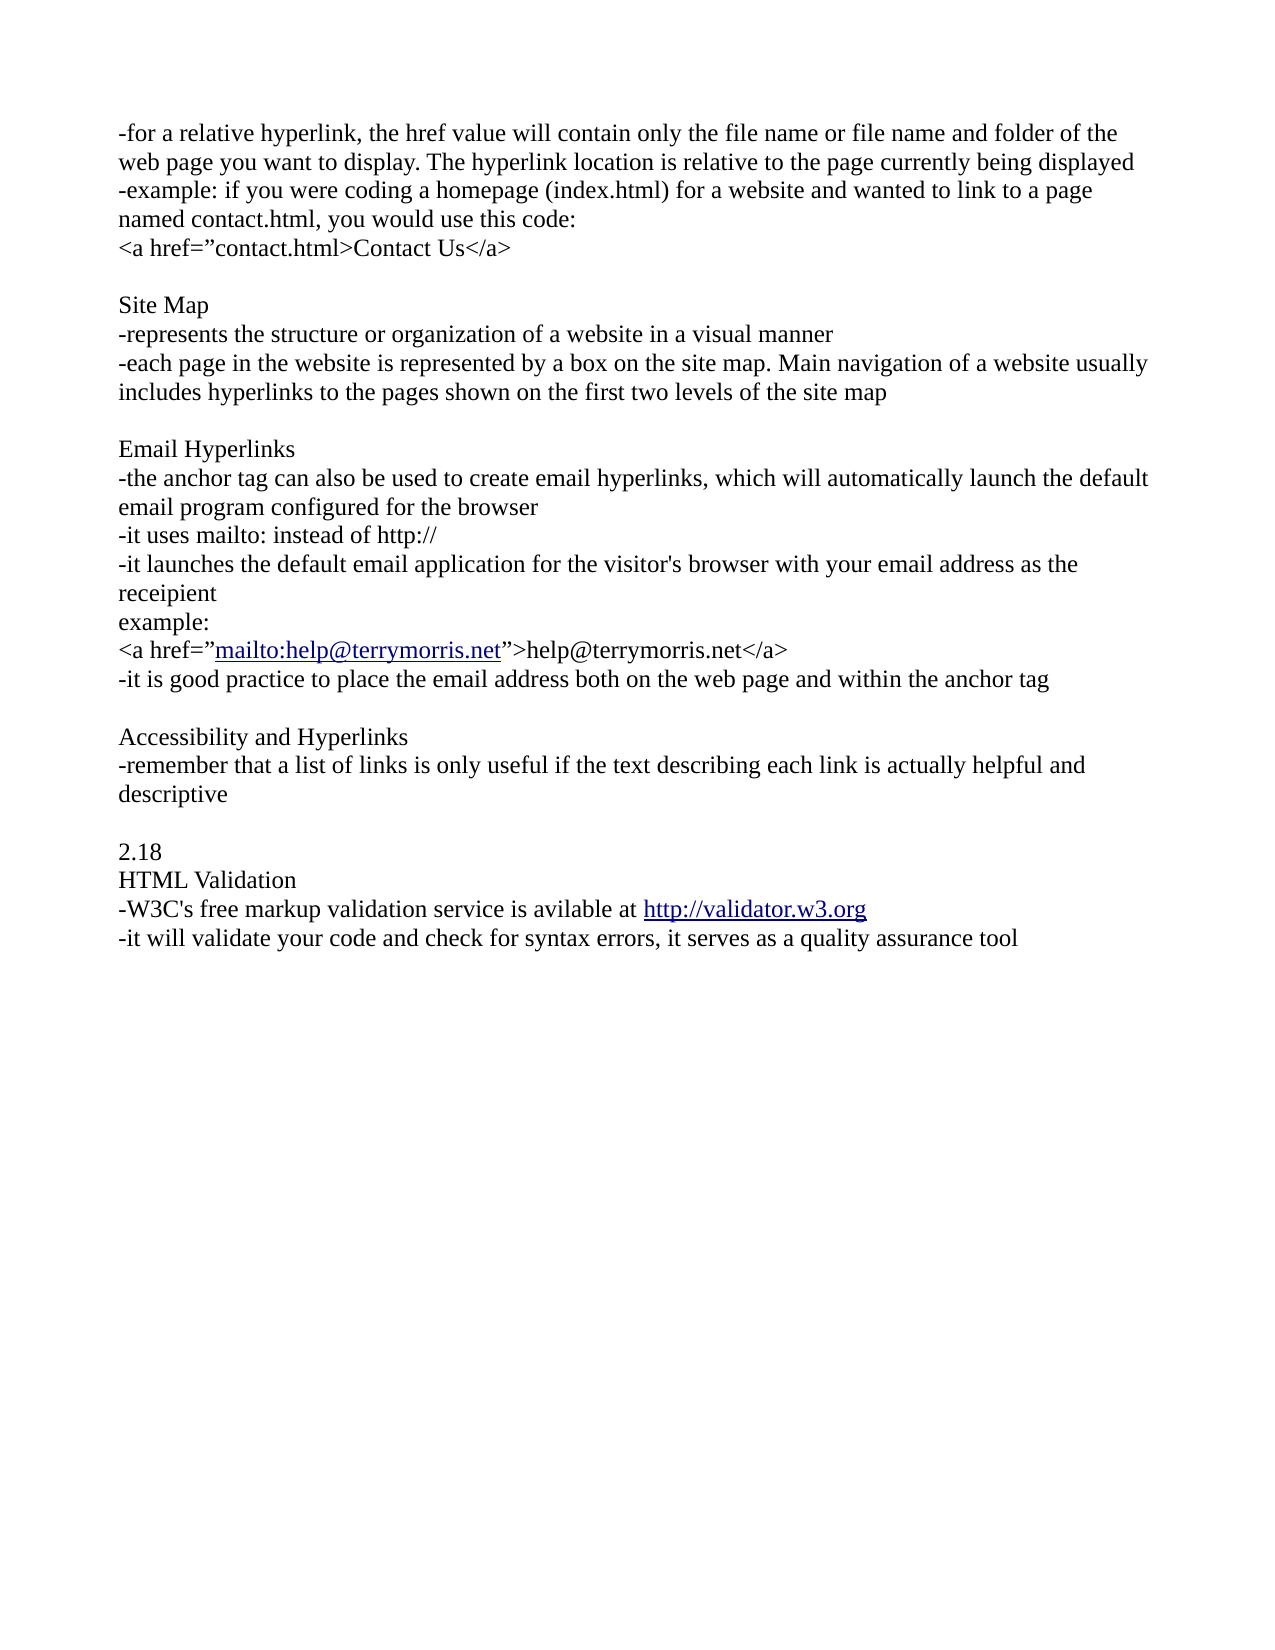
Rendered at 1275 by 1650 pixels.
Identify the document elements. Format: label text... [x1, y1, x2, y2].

text -it will validate your code and check for syntax errors, it serves as a quality assurance tool [118, 923, 1157, 952]
text -example: if you were coding a homepage (index.html) for a website and wanted to link to a page named contact.html, you would use this code: [118, 176, 1157, 233]
text -W3C's free markup validation service is avilable at http://validator.w3.org [118, 894, 1157, 923]
text -it launches the default email application for the visitor's browser with your email address as the receipient [118, 549, 1157, 607]
text -the anchor tag can also be used to create email hyperlinks, which will automatically launch the default email program configured for the browser [118, 463, 1157, 521]
text Accessibility and Hyperlinks [118, 722, 1157, 751]
text 2.18 [118, 837, 1157, 866]
text example: [118, 607, 1157, 636]
text -remember that a list of links is only useful if the text describing each link is actually helpful and descriptive [118, 751, 1157, 808]
text <a href=”mailto:help@terrymorris.net”>help@terrymorris.net</a> [118, 636, 1157, 664]
text -each page in the website is represented by a box on the site map. Main navigation of a website usually includes hyperlinks to the pages shown on the first two levels of the site map [118, 348, 1157, 406]
text <a href=”contact.html>Contact Us</a> [118, 233, 1157, 262]
text Site Map [118, 291, 1157, 319]
text HTML Validation [118, 866, 1157, 894]
text -it is good practice to place the email address both on the web page and within the anchor tag [118, 664, 1157, 693]
text Email Hyperlinks [118, 434, 1157, 463]
text -it uses mailto: instead of http:// [118, 521, 1157, 549]
text -represents the structure or organization of a website in a visual manner [118, 319, 1157, 348]
text -for a relative hyperlink, the href value will contain only the file name or file name and folder of the web page you want to display. The hyperlink location is relative to the page currently being displayed [118, 118, 1157, 176]
